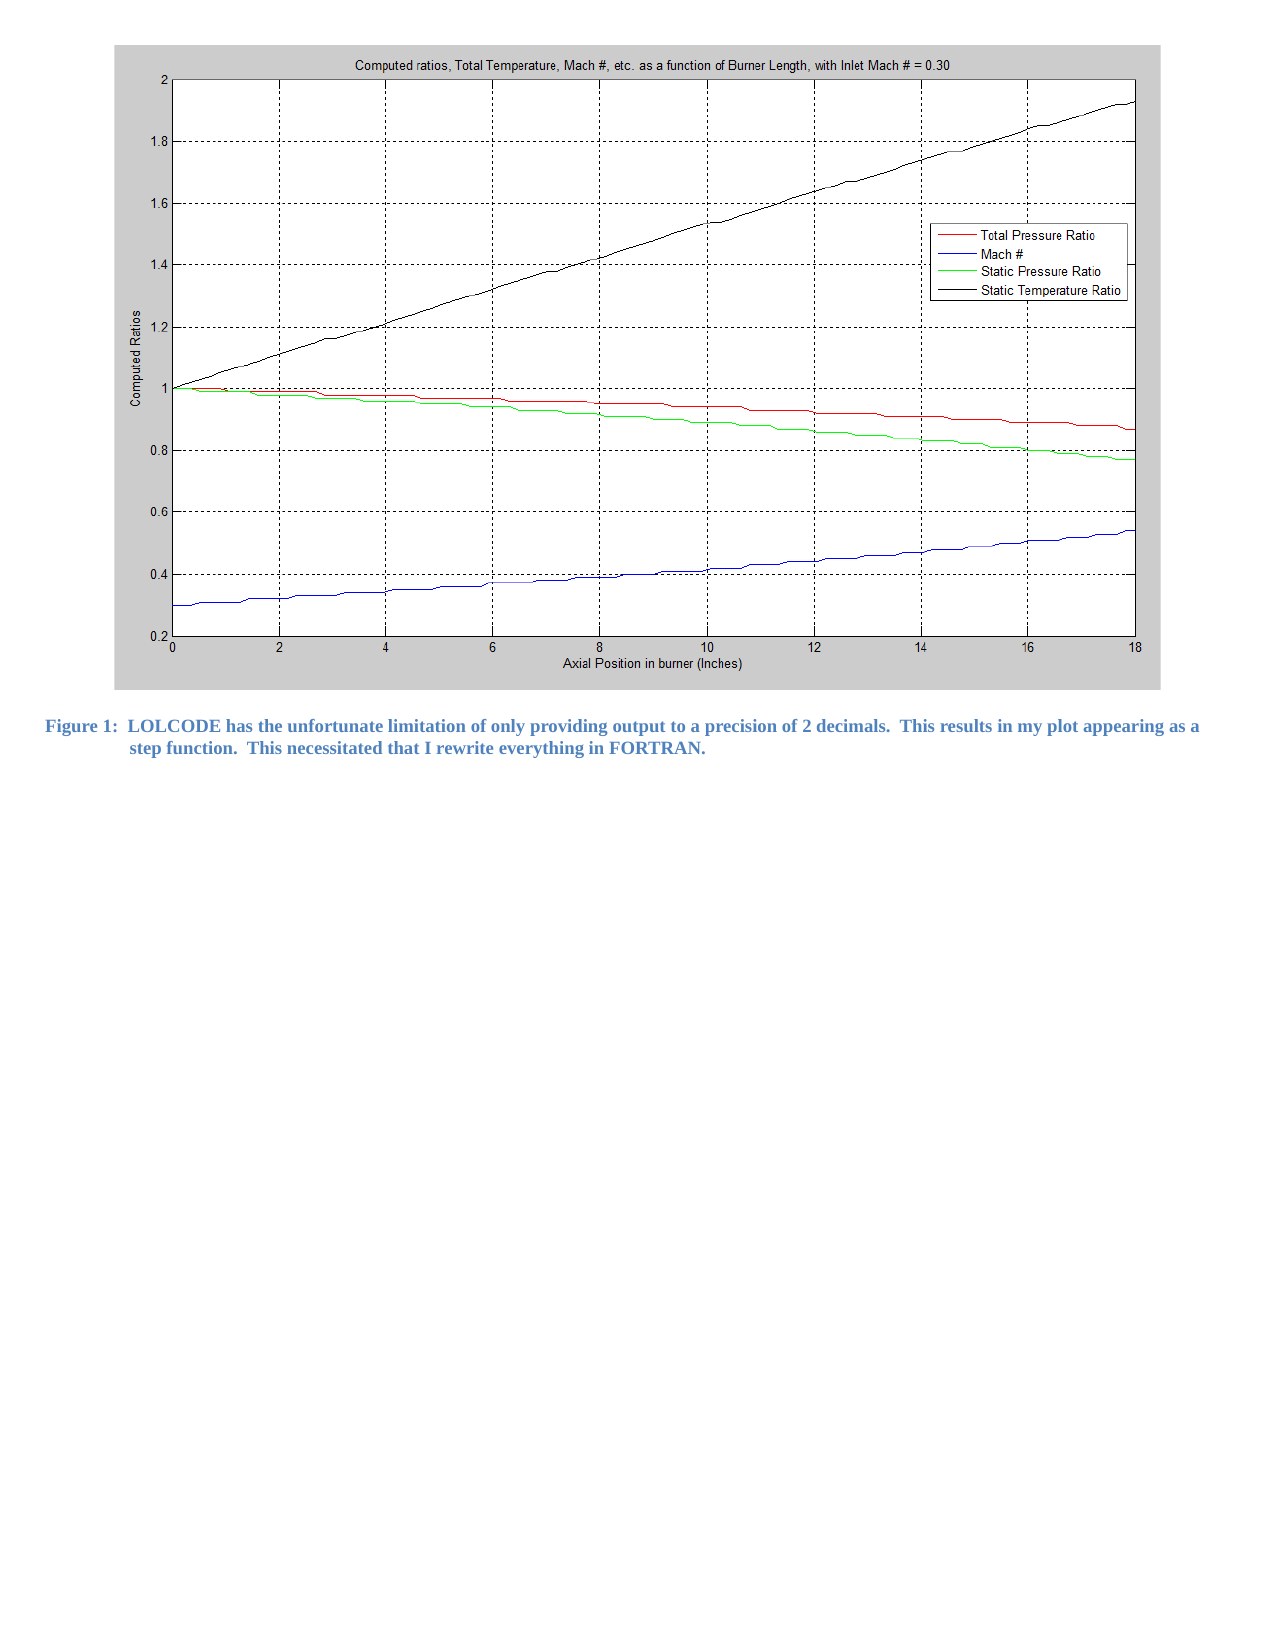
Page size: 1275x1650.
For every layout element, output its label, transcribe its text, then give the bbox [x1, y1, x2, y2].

text Figure 1: LOLCODE has the unfortunate limitation of only providing output to a precision of 2 decimals. This results in my plot appearing as a step function. This necessitated that I rewrite everything in FORTRAN. [45, 715, 1230, 758]
picture [114, 45, 1161, 690]
